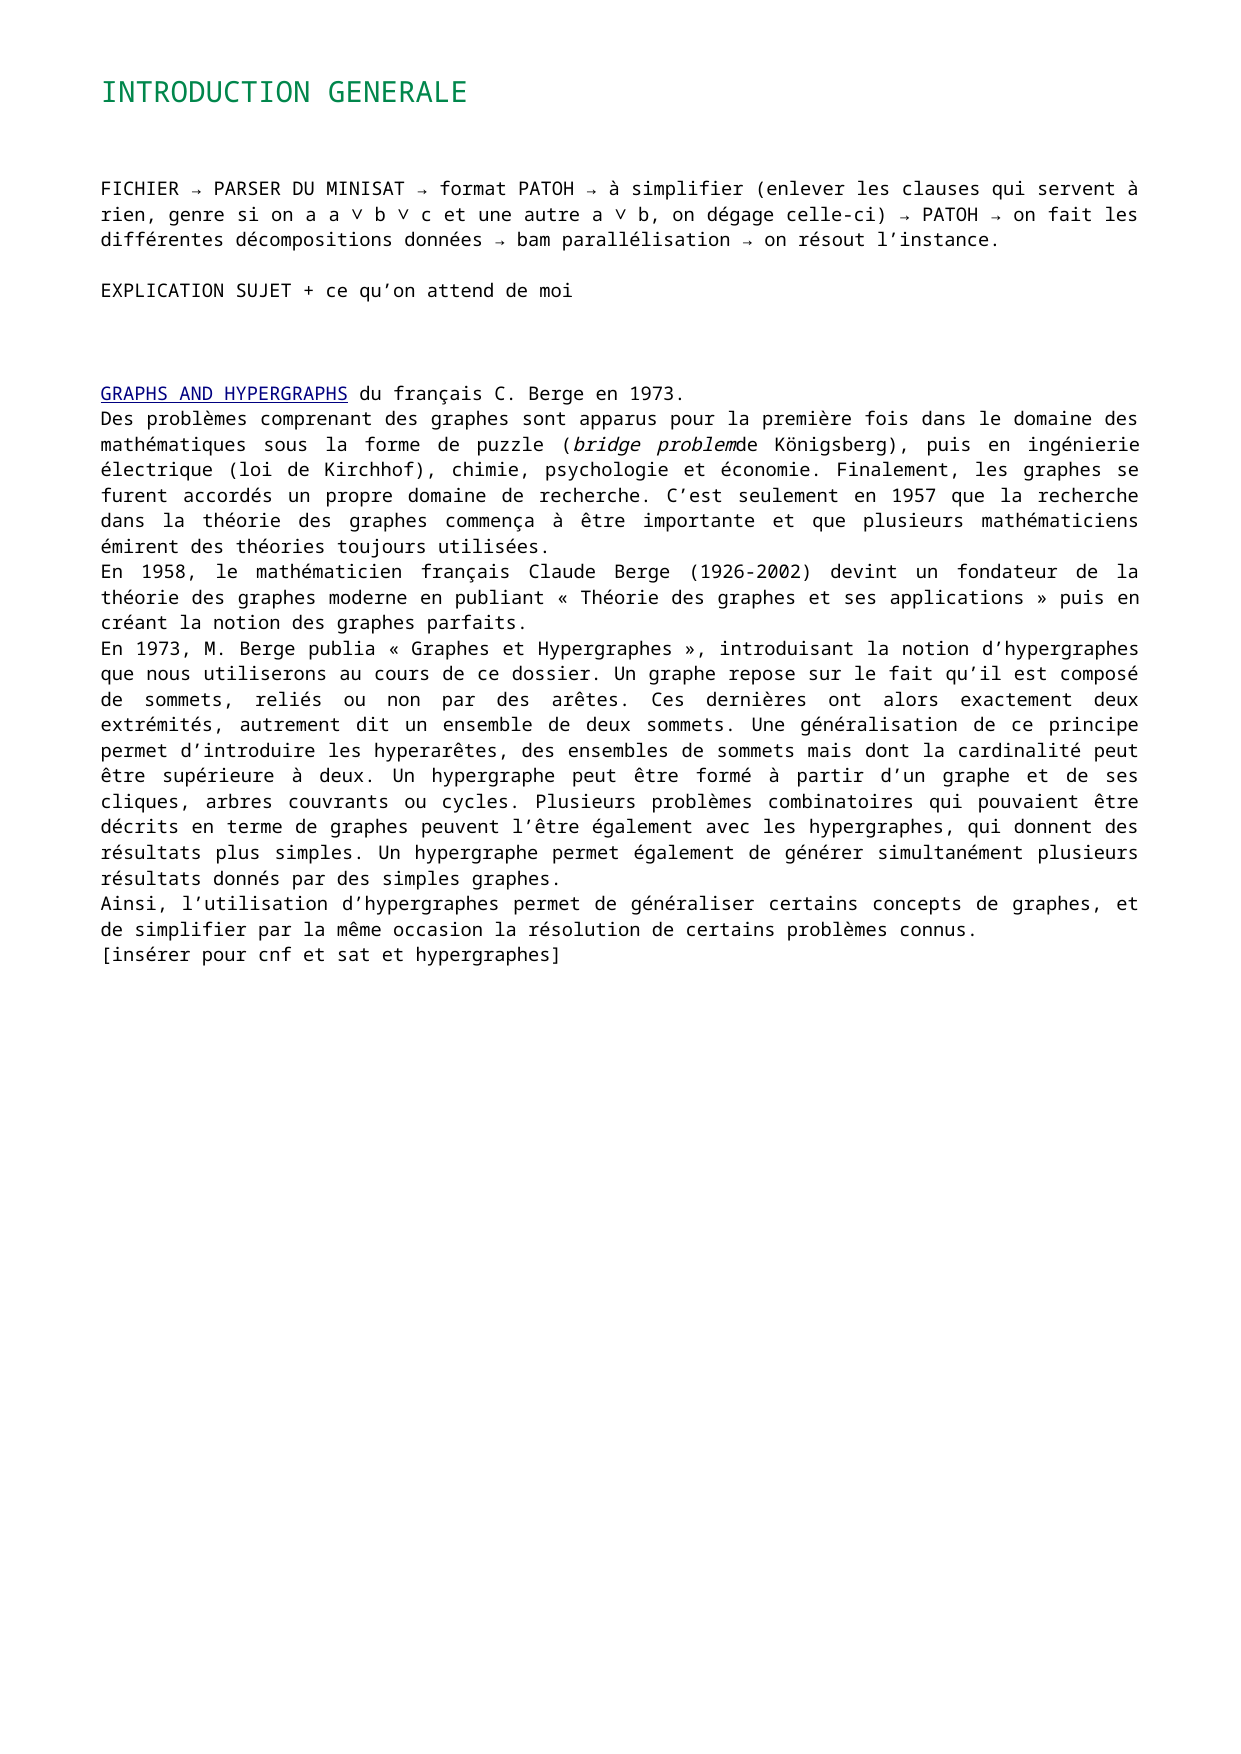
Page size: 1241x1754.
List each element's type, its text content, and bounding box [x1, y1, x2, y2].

text [insérer pour cnf et sat et hypergraphes] [100, 941, 1140, 967]
text En 1958, le mathématicien français Claude Berge (1926-2002) devint un fondateur de la théorie des graphes moderne en publiant « Théorie des graphes et ses applications » puis en créant la notion des graphes parfaits. [100, 558, 1140, 635]
text FICHIER → PARSER DU MINISAT → format PATOH → à simplifier (enlever les clauses qui servent à rien, genre si on a a ∨ b ∨ c et une autre a ∨ b, on dégage celle-ci) → PATOH → on fait les différentes décompositions données → bam parallélisation → on résout l’instance. [100, 176, 1140, 252]
text EXPLICATION SUJET + ce qu’on attend de moi [100, 278, 1140, 303]
text GRAPHS AND HYPERGRAPHS du français C. Berge en 1973. [100, 380, 1140, 405]
text INTRODUCTION GENERALE [100, 71, 1140, 111]
text Des problèmes comprenant des graphes sont apparus pour la première fois dans le domaine des mathématiques sous la forme de puzzle (bridge problemde Königsberg), puis en ingénierie électrique (loi de Kirchhof), chimie, psychologie et économie. Finalement, les graphes se furent accordés un propre domaine de recherche. C’est seulement en 1957 que la recherche dans la théorie des graphes commença à être importante et que plusieurs mathématiciens émirent des théories toujours utilisées. [100, 405, 1140, 558]
text Ainsi, l’utilisation d’hypergraphes permet de généraliser certains concepts de graphes, et de simplifier par la même occasion la résolution de certains problèmes connus. [100, 890, 1140, 941]
text En 1973, M. Berge publia « Graphes et Hypergraphes », introduisant la notion d’hypergraphes que nous utiliserons au cours de ce dossier. Un graphe repose sur le fait qu’il est composé de sommets, reliés ou non par des arêtes. Ces dernières ont alors exactement deux extrémités, autrement dit un ensemble de deux sommets. Une généralisation de ce principe permet d’introduire les hyperarêtes, des ensembles de sommets mais dont la cardinalité peut être supérieure à deux. Un hypergraphe peut être formé à partir d’un graphe et de ses cliques, arbres couvrants ou cycles. Plusieurs problèmes combinatoires qui pouvaient être décrits en terme de graphes peuvent l’être également avec les hypergraphes, qui donnent des résultats plus simples. Un hypergraphe permet également de générer simultanément plusieurs résultats donnés par des simples graphes. [100, 635, 1140, 890]
